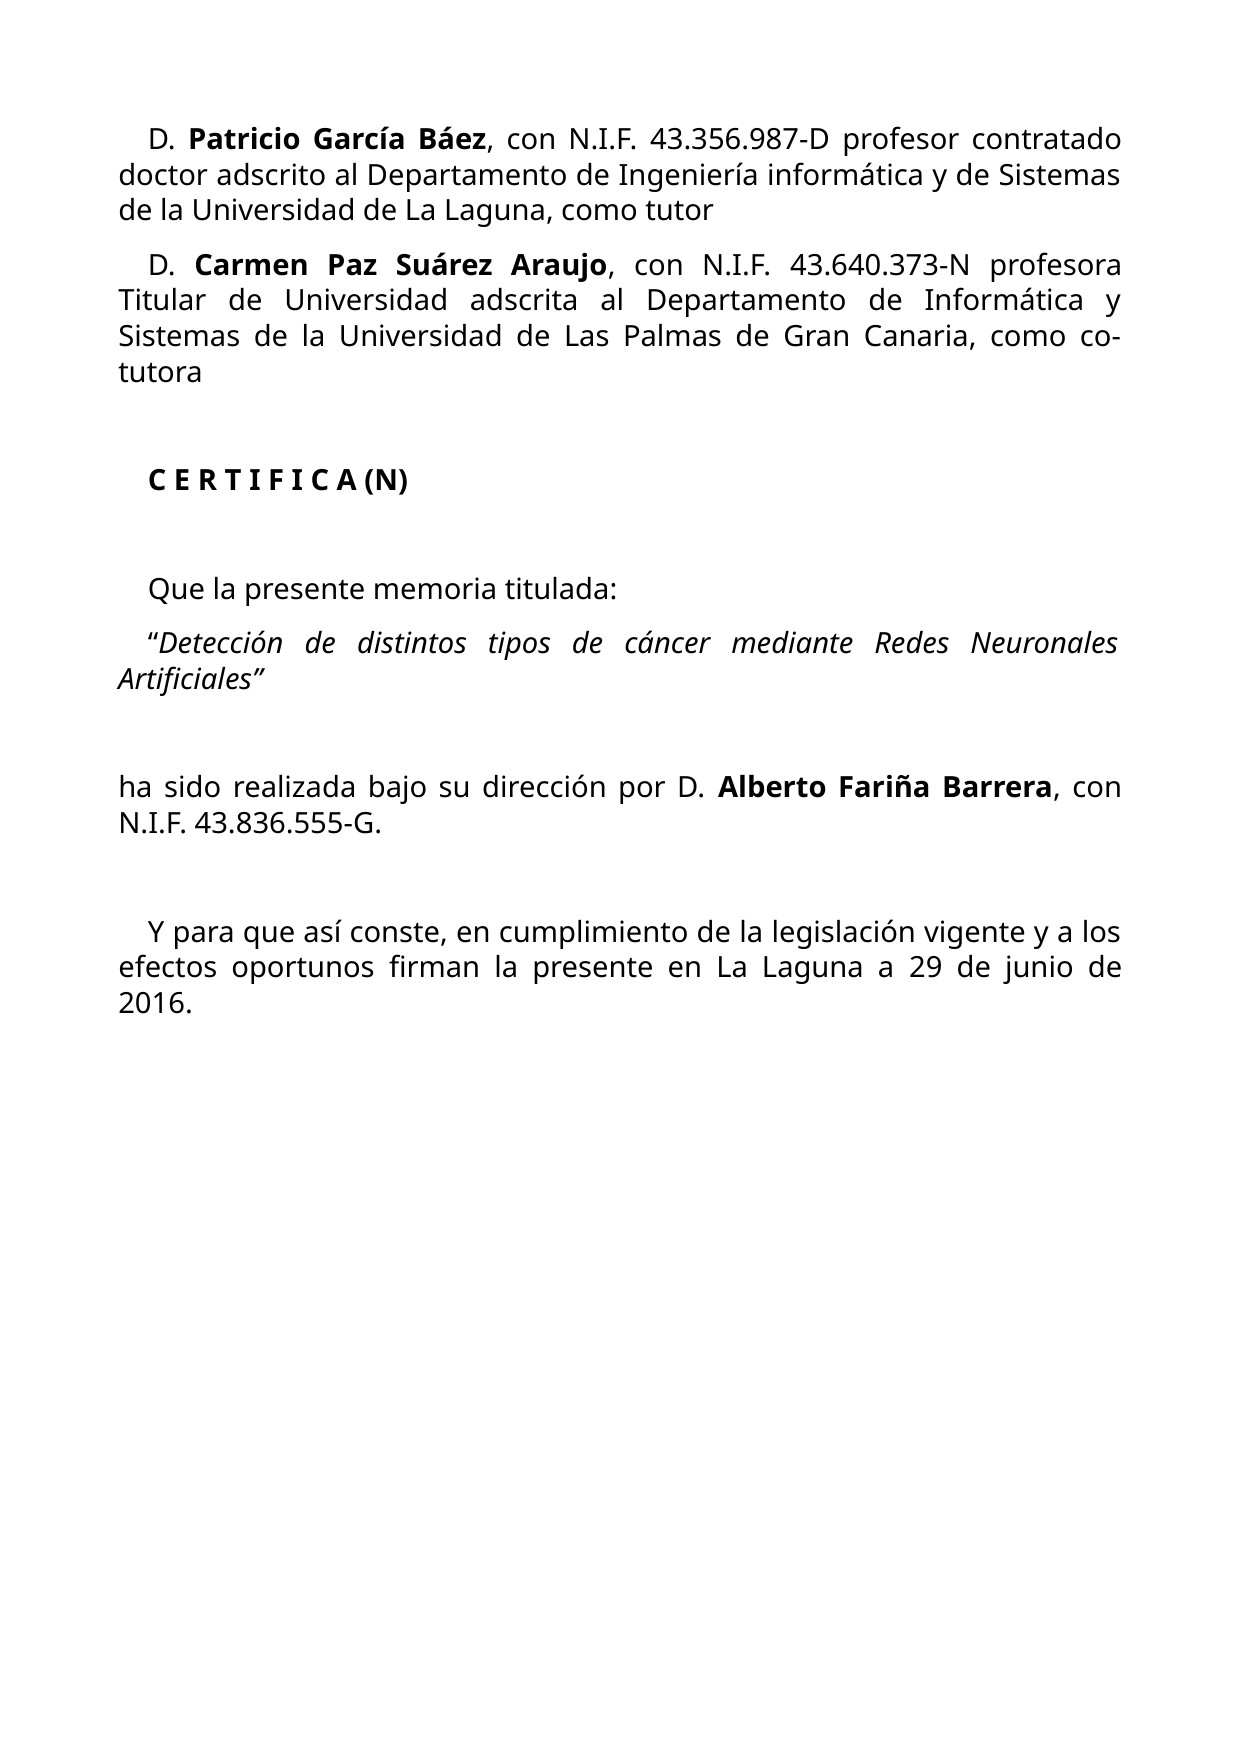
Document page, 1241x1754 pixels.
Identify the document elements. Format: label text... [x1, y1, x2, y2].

text D. Carmen Paz Suárez Araujo, con N.I.F. 43.640.373-N profesora Titular de Universidad adscrita al Departamento de Informática y Sistemas de la Universidad de Las Palmas de Gran Canaria, como co-tutora [118, 244, 1122, 391]
text Que la presente memoria titulada: [118, 568, 1122, 608]
text C E R T I F I C A (N) [118, 459, 1122, 499]
text D. Patricio García Báez, con N.I.F. 43.356.987-D profesor contratado doctor adscrito al Departamento de Ingeniería informática y de Sistemas de la Universidad de La Laguna, como tutor [118, 118, 1122, 229]
text Y para que así conste, en cumplimiento de la legislación vigente y a los efectos oportunos ﬁrman la presente en La Laguna a 29 de junio de 2016. [118, 911, 1122, 1022]
text “Detección de distintos tipos de cáncer mediante Redes Neuronales Artificiales” [118, 622, 1122, 698]
text ha sido realizada bajo su dirección por D. Alberto Fariña Barrera, con N.I.F. 43.836.555-G. [118, 767, 1122, 842]
